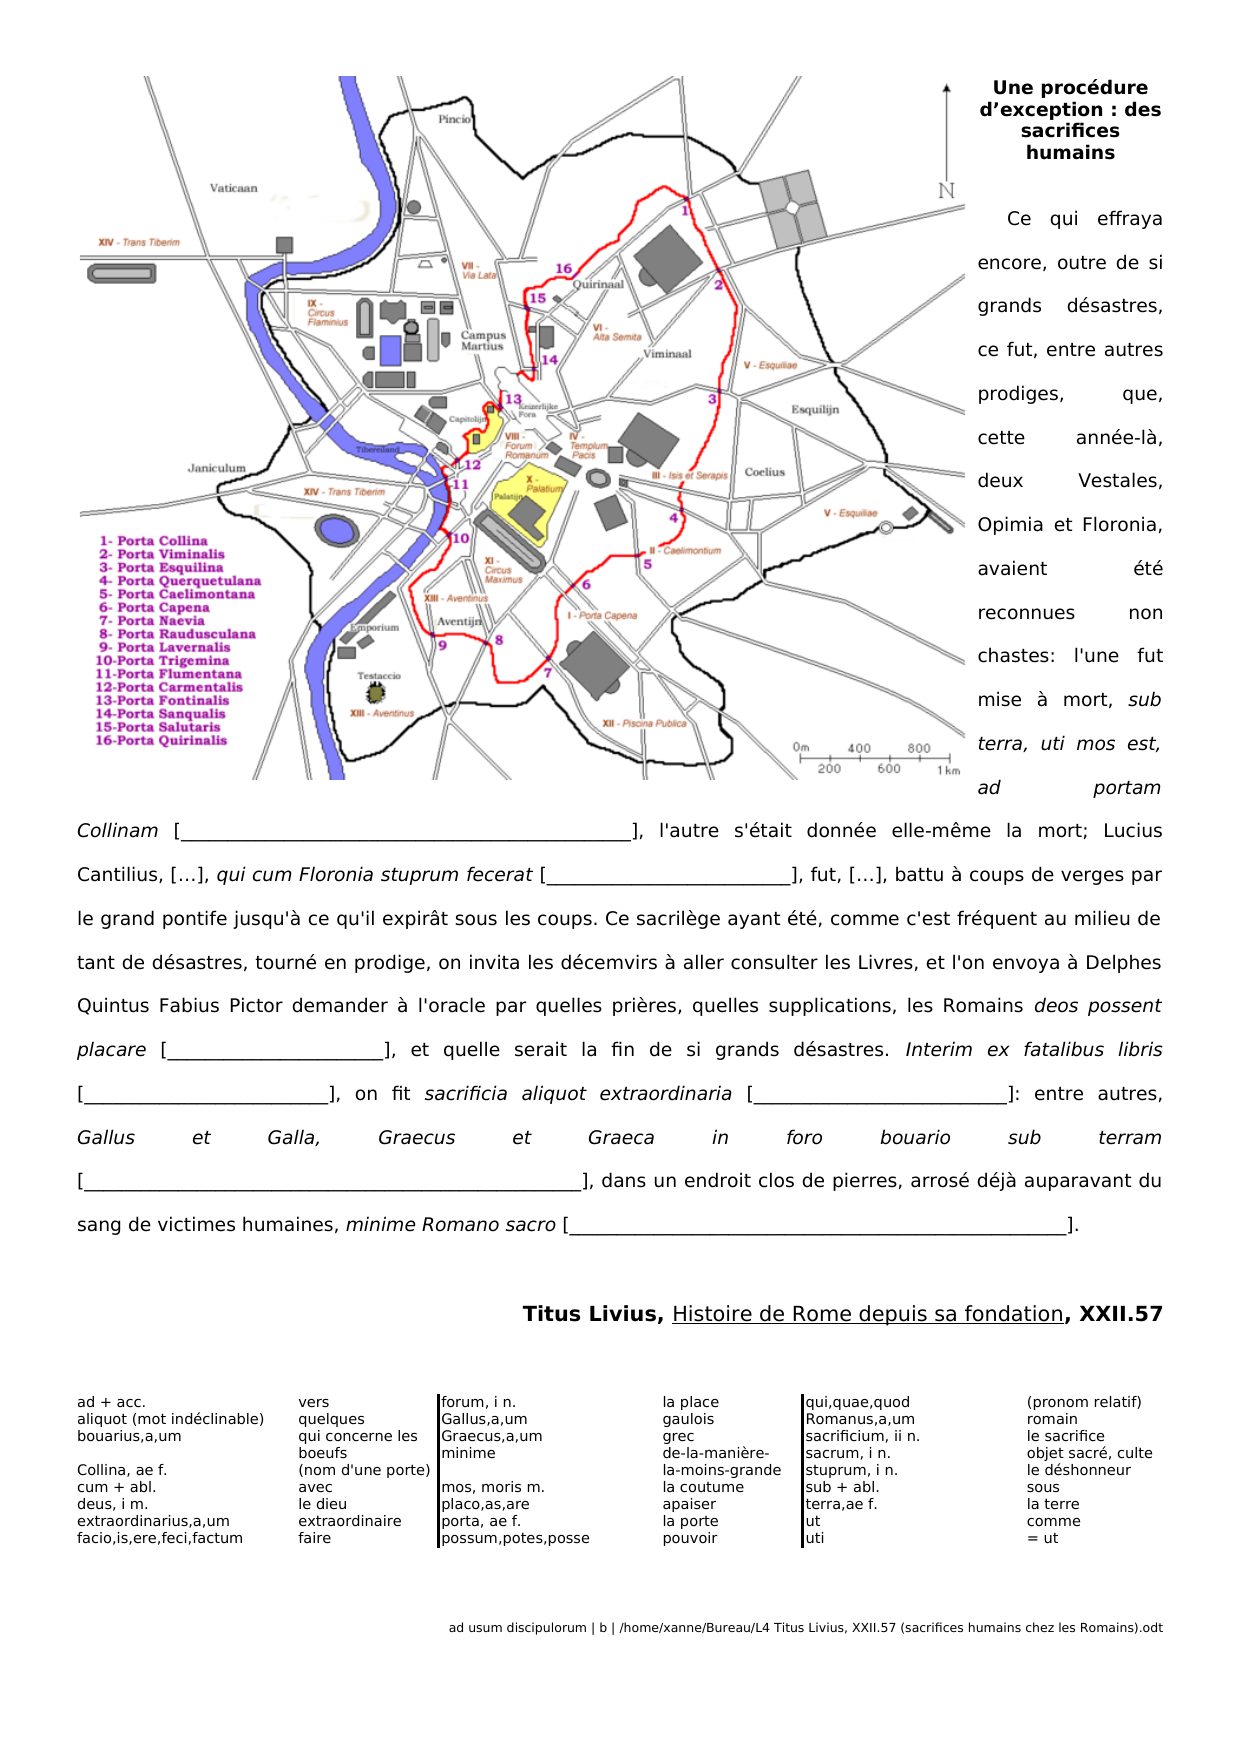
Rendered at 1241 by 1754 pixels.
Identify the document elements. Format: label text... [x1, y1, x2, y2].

text qui,quae,quod (pronom relatif) [805, 1394, 1163, 1411]
text ut comme [805, 1513, 1163, 1530]
text sacrum, i n. objet sacré, culte [805, 1445, 1163, 1462]
text ad + acc. vers [77, 1394, 435, 1411]
text mos, moris m. la coutume [441, 1479, 799, 1496]
text minime de-la-manière- [441, 1445, 799, 1462]
text Romanus,a,um romain [805, 1411, 1163, 1428]
text sub + abl. sous [805, 1479, 1163, 1496]
text forum, i n. la place [441, 1394, 799, 1411]
text facio,is,ere,feci,factum faire [77, 1530, 435, 1547]
text Ce qui effraya encore, outre de si grands désastres, ce fut, entre autres prodiges, que, cette année-là, deux Vestales, Opimia et Floronia, avaient été reconnues non chastes: l'une fut mise à mort, sub terra, uti mos est, ad portam Collinam [________________________________________________], l'autre s'était donnée elle-même la mort; Lucius Cantilius, […], qui cum Floronia stuprum fecerat [__________________________], fut, […], battu à coups de verges par le grand pontife jusqu'à ce qu'il expirât sous les coups. Ce sacrilège ayant été, comme c'est fréquent au milieu de tant de désastres, tourné en prodige, on invita les décemvirs à aller consulter les Livres, et l'on envoya à Delphes Quintus Fabius Pictor demander à l'oracle par quelles prières, quelles supplications, les Romains deos possent placare [_______________________], et quelle serait la fin de si grands désastres. Interim ex fatalibus libris [__________________________], on fit sacrificia aliquot extraordinaria [___________________________]: entre autres, Gallus et Galla, Graecus et Graeca in foro bouario sub terram [_____________________________________________________], dans un endroit clos de pierres, arrosé déjà auparavant du sang de victimes humaines, minime Romano sacro [_____________________________________________________]. [77, 208, 1163, 1236]
text deus, i m. le dieu [77, 1496, 435, 1513]
text bouarius,a,um qui concerne les [77, 1428, 435, 1445]
text cum + abl. avec [77, 1479, 435, 1496]
text aliquot (mot indéclinable) quelques [77, 1411, 435, 1428]
text uti = ut [805, 1530, 1163, 1547]
text Gallus,a,um gaulois [441, 1411, 799, 1428]
text terra,ae f. la terre [805, 1496, 1163, 1513]
text boeufs [77, 1445, 435, 1462]
text possum,potes,posse pouvoir [441, 1530, 799, 1547]
picture [79, 76, 966, 780]
text Une procédure d’exception : des sacrifices humains [966, 77, 1163, 164]
text extraordinarius,a,um extraordinaire [77, 1513, 435, 1530]
text Graecus,a,um grec [441, 1428, 799, 1445]
text Titus Livius, Histoire de Rome depuis sa fondation, XXII.57 [77, 1302, 1163, 1326]
text Collina, ae f. (nom d'une porte) [77, 1462, 435, 1479]
text porta, ae f. la porte [441, 1513, 799, 1530]
text sacrificium, ii n. le sacrifice [805, 1428, 1163, 1445]
text stuprum, i n. le déshonneur [805, 1462, 1163, 1479]
text la-moins-grande [441, 1462, 799, 1479]
text placo,as,are apaiser [441, 1496, 799, 1513]
